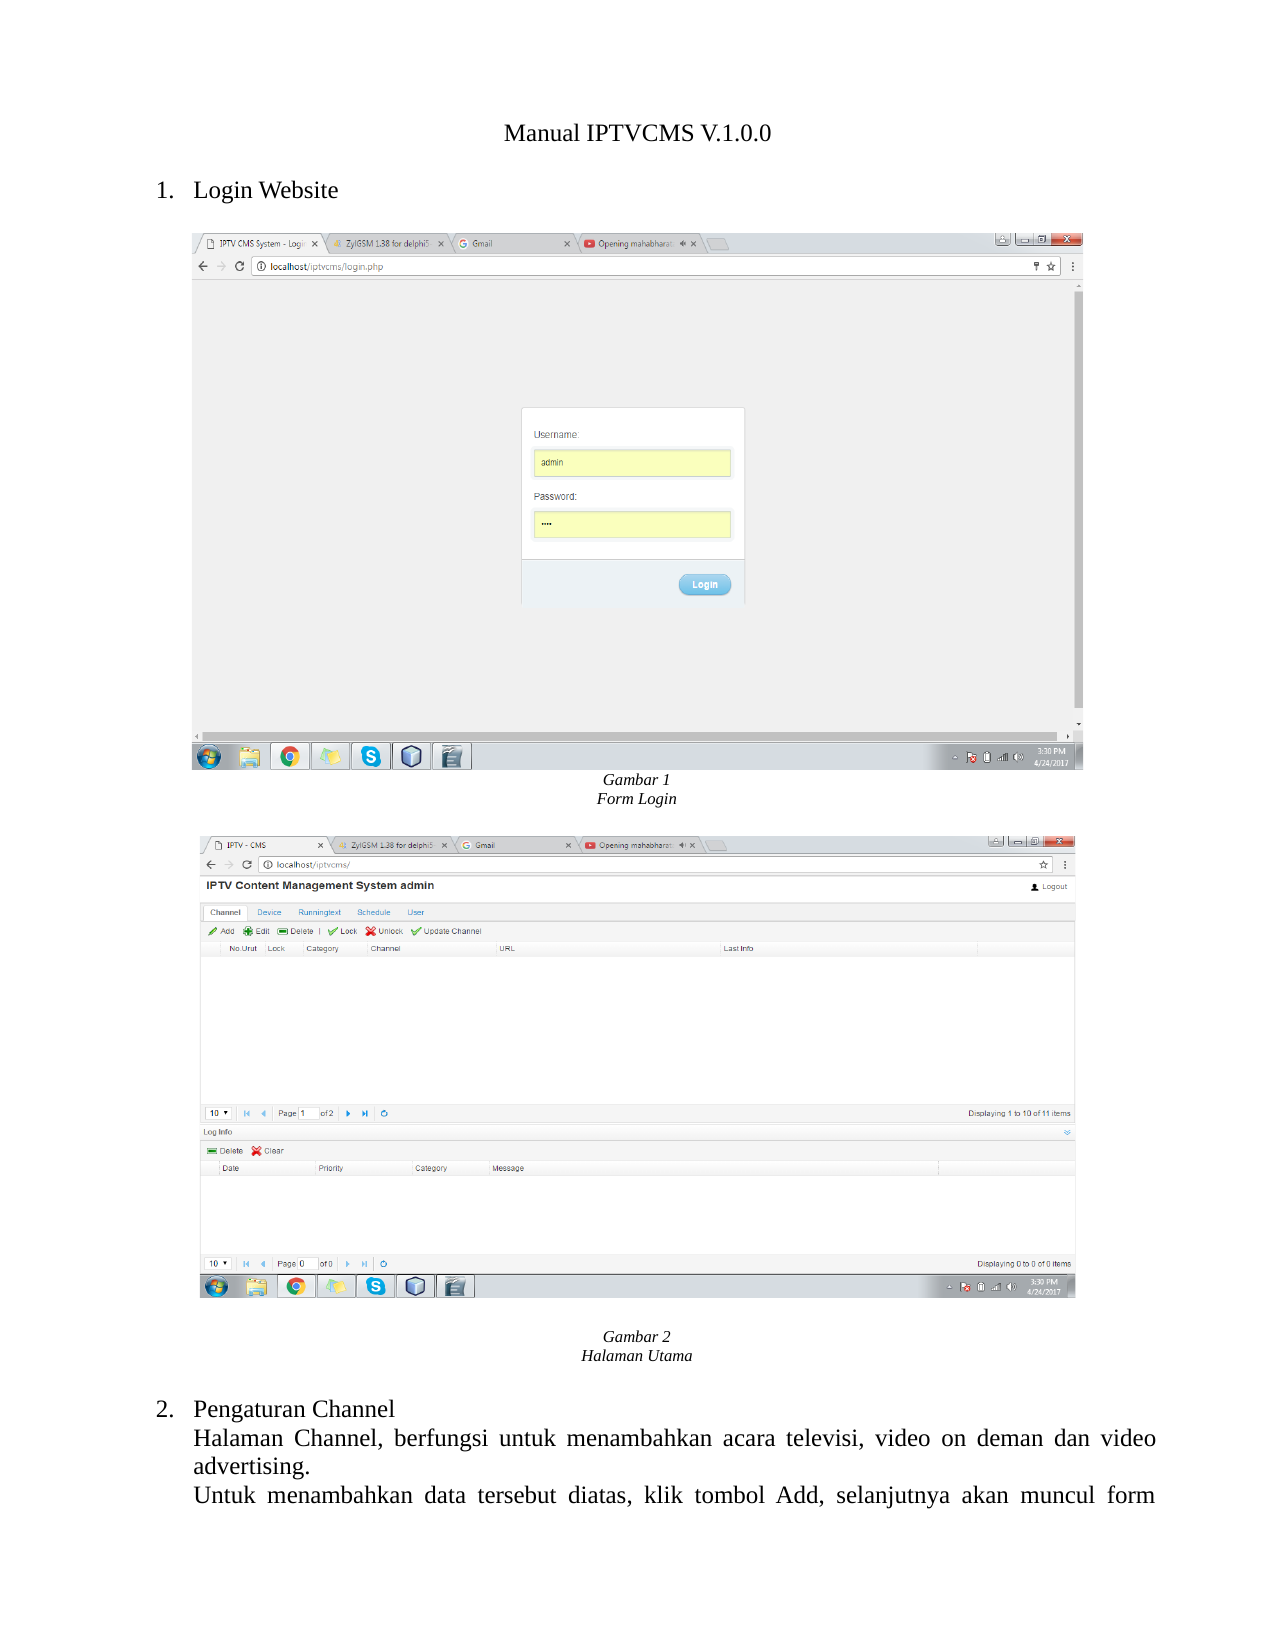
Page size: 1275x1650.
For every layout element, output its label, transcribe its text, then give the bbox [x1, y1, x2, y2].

text Gambar 1 Form Login [118, 233, 1157, 808]
list Login Website [156, 176, 1157, 204]
list Untuk menambahkan data tersebut diatas, klik tombol Add, selanjutnya akan muncul form [156, 1480, 1157, 1509]
list Pengaturan Channel [156, 1394, 1157, 1423]
text Manual IPTVCMS V.1.0.0 [118, 118, 1157, 147]
list Halaman Channel, berfungsi untuk menambahkan acara televisi, video on deman dan video advertising. [156, 1423, 1157, 1480]
picture [191, 233, 1084, 770]
text Gambar 2 Halaman Utama [118, 1327, 1157, 1365]
picture [199, 836, 1076, 1298]
